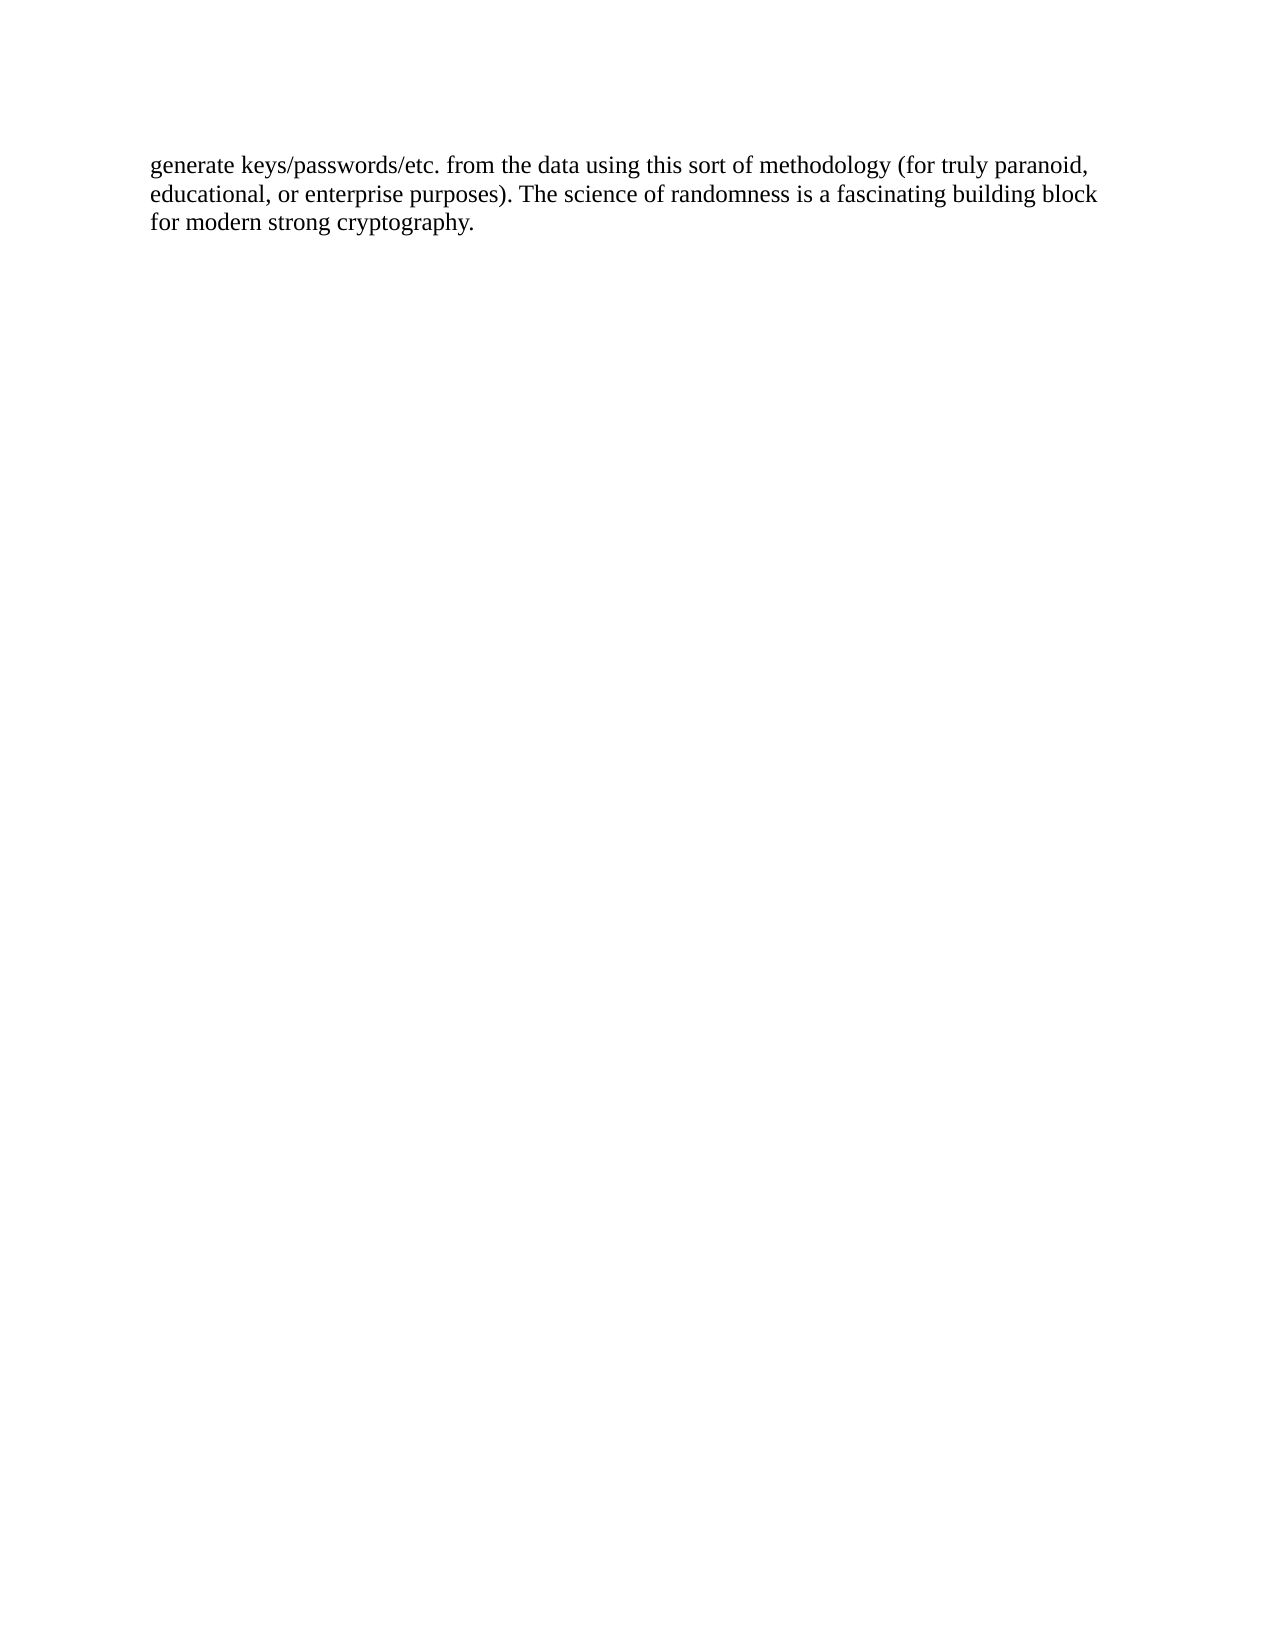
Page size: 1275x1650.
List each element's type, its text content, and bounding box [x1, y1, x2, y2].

text generate keys/passwords/etc. from the data using this sort of methodology (for truly paranoid, educational, or enterprise purposes). The science of randomness is a fascinating building block for modern strong cryptography. [150, 150, 1125, 236]
